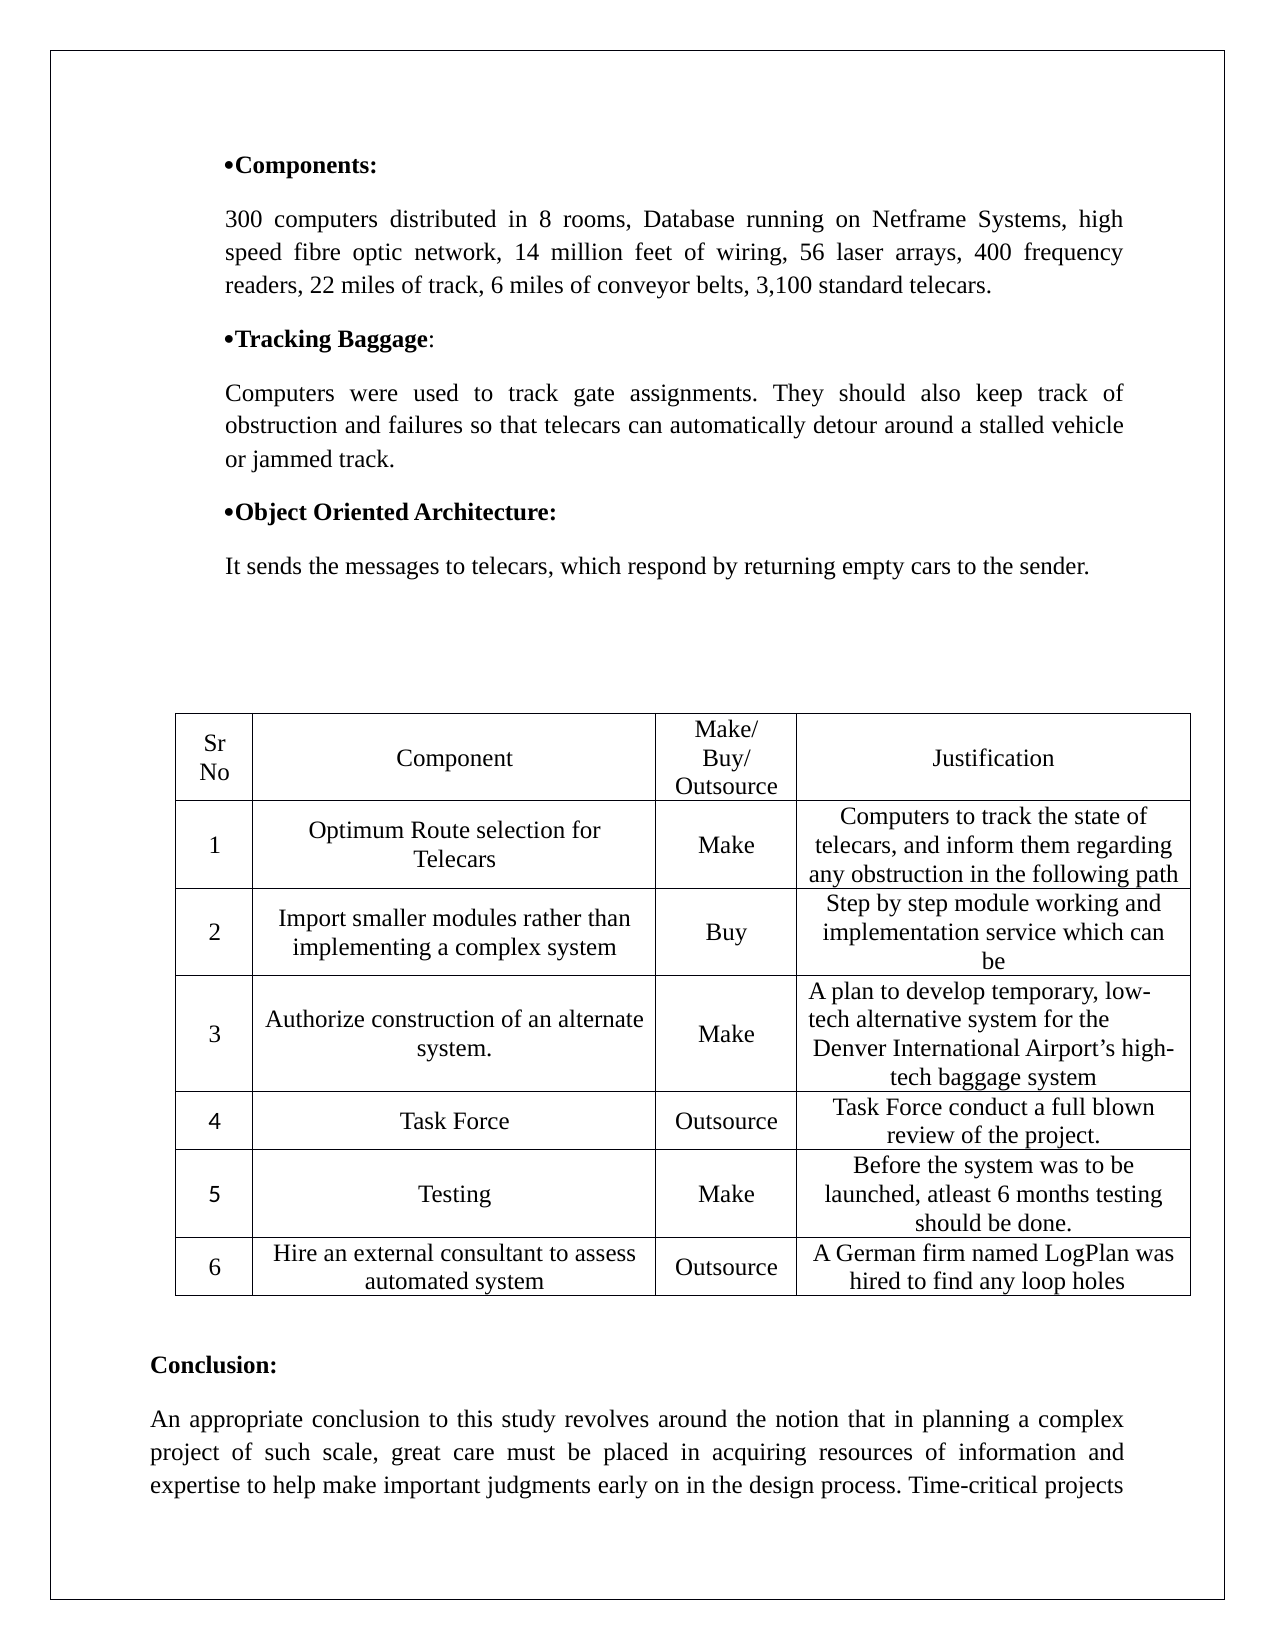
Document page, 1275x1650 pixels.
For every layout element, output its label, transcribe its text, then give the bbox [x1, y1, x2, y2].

table_cell 1 [176, 801, 252, 887]
list Components: [225, 150, 1125, 179]
table_header Make/Buy/Outsource [656, 714, 796, 800]
table_cell 3 [176, 976, 252, 1091]
table_cell Task Force [253, 1092, 655, 1149]
text Conclusion: [150, 1350, 1125, 1379]
table_header Sr No [176, 714, 252, 800]
table_cell Outsource [656, 1238, 796, 1295]
table_cell 5 [176, 1150, 252, 1237]
table_cell Buy [656, 889, 796, 975]
table_cell Step by step module working and implementation service which can be [797, 889, 1190, 975]
table_cell Task Force conduct a full blown review of the project. [797, 1092, 1190, 1149]
list Tracking Baggage: [225, 324, 1125, 352]
table_cell 6 [176, 1238, 252, 1295]
table_cell Before the system was to be launched, atleast 6 months testing should be done. [797, 1150, 1190, 1237]
table_cell 2 [176, 889, 252, 975]
table_cell Testing [253, 1150, 655, 1237]
table_header Justification [797, 714, 1190, 800]
table_header Component [253, 714, 655, 800]
table_cell Authorize construction of an alternate system. [253, 976, 655, 1091]
table_cell A plan to develop temporary, low-tech alternative system for the Denver International Airport’s high-tech baggage system [797, 976, 1190, 1091]
text An appropriate conclusion to this study revolves around the notion that in planning a complex project of such scale, great care must be placed in acquiring resources of information and expertise to help make important judgments early on in the design process. Time-critical projects [150, 1404, 1125, 1499]
table_cell A German firm named LogPlan was hired to find any loop holes [797, 1238, 1190, 1295]
table_cell Make [656, 1150, 796, 1237]
list It sends the messages to telecars, which respond by returning empty cars to the sender. [225, 551, 1125, 580]
list 300 computers distributed in 8 rooms, Database running on Netframe Systems, high speed fibre optic network, 14 million feet of wiring, 56 laser arrays, 400 frequency readers, 22 miles of track, 6 miles of conveyor belts, 3,100 standard telecars. [225, 204, 1125, 299]
list Object Oriented Architecture: [225, 497, 1125, 526]
table_cell Make [656, 976, 796, 1091]
table_cell Import smaller modules rather than implementing a complex system [253, 889, 655, 975]
table_cell Hire an external consultant to assess automated system [253, 1238, 655, 1295]
table_cell Outsource [656, 1092, 796, 1149]
table_cell Computers to track the state of telecars, and inform them regarding any obstruction in the following path [797, 801, 1190, 887]
table_cell Optimum Route selection for Telecars [253, 801, 655, 887]
table_cell Make [656, 801, 796, 887]
list Computers were used to track gate assignments. They should also keep track of obstruction and failures so that telecars can automatically detour around a stalled vehicle or jammed track. [225, 378, 1125, 472]
table_cell 4 [176, 1092, 252, 1149]
